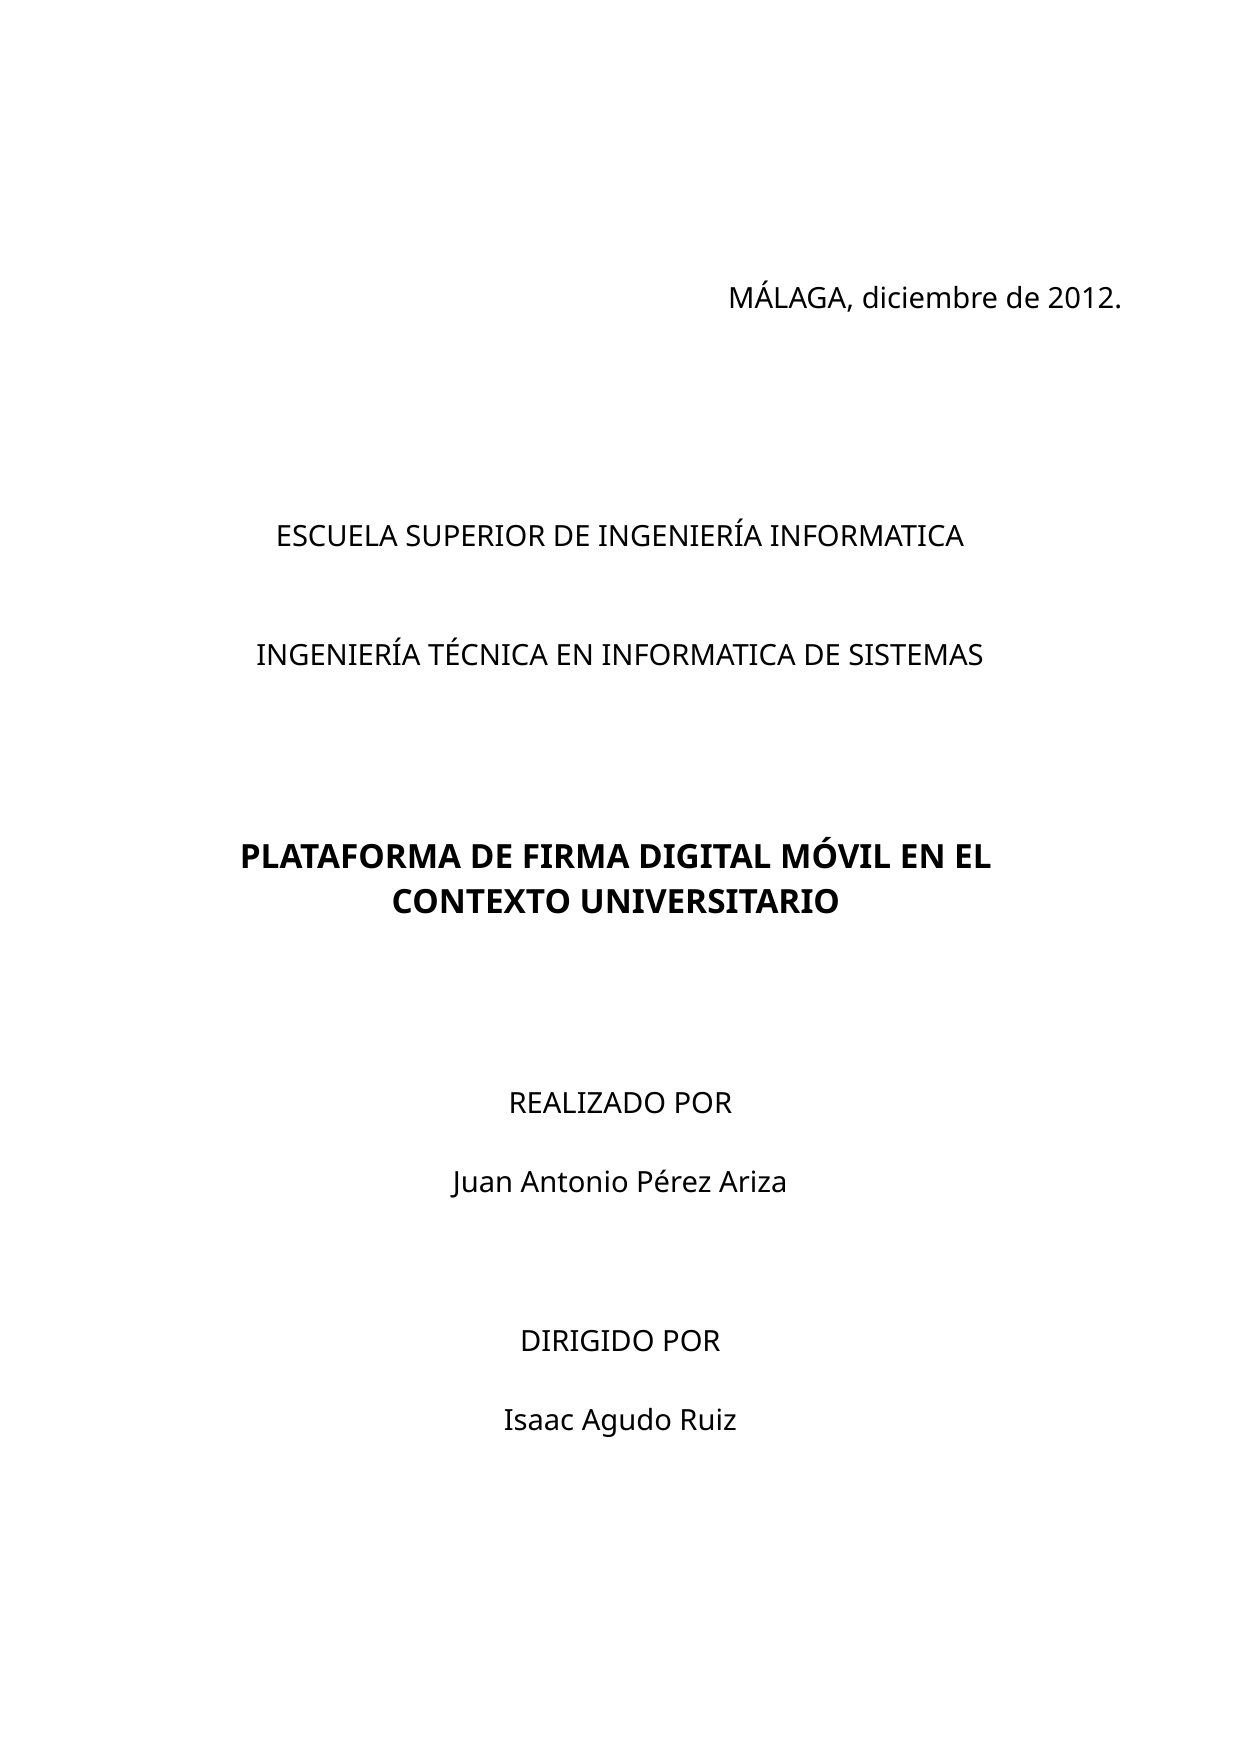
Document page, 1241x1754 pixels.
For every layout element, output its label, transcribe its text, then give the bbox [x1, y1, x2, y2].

text Juan Antonio Pérez Ariza [118, 1161, 1122, 1201]
text REALIZADO POR [118, 1082, 1122, 1122]
text Isaac Agudo Ruiz [118, 1399, 1122, 1439]
text MÁLAGA, diciembre de 2012. [118, 277, 1122, 317]
text INGENIERÍA TÉCNICA EN INFORMATICA DE SISTEMAS [118, 634, 1122, 674]
text CONTEXTO UNIVERSITARIO [118, 878, 1122, 923]
text PLATAFORMA DE FIRMA DIGITAL MÓVIL EN EL [118, 832, 1122, 878]
text ESCUELA SUPERIOR DE INGENIERÍA INFORMATICA [118, 515, 1122, 555]
text DIRIGIDO POR [118, 1320, 1122, 1360]
